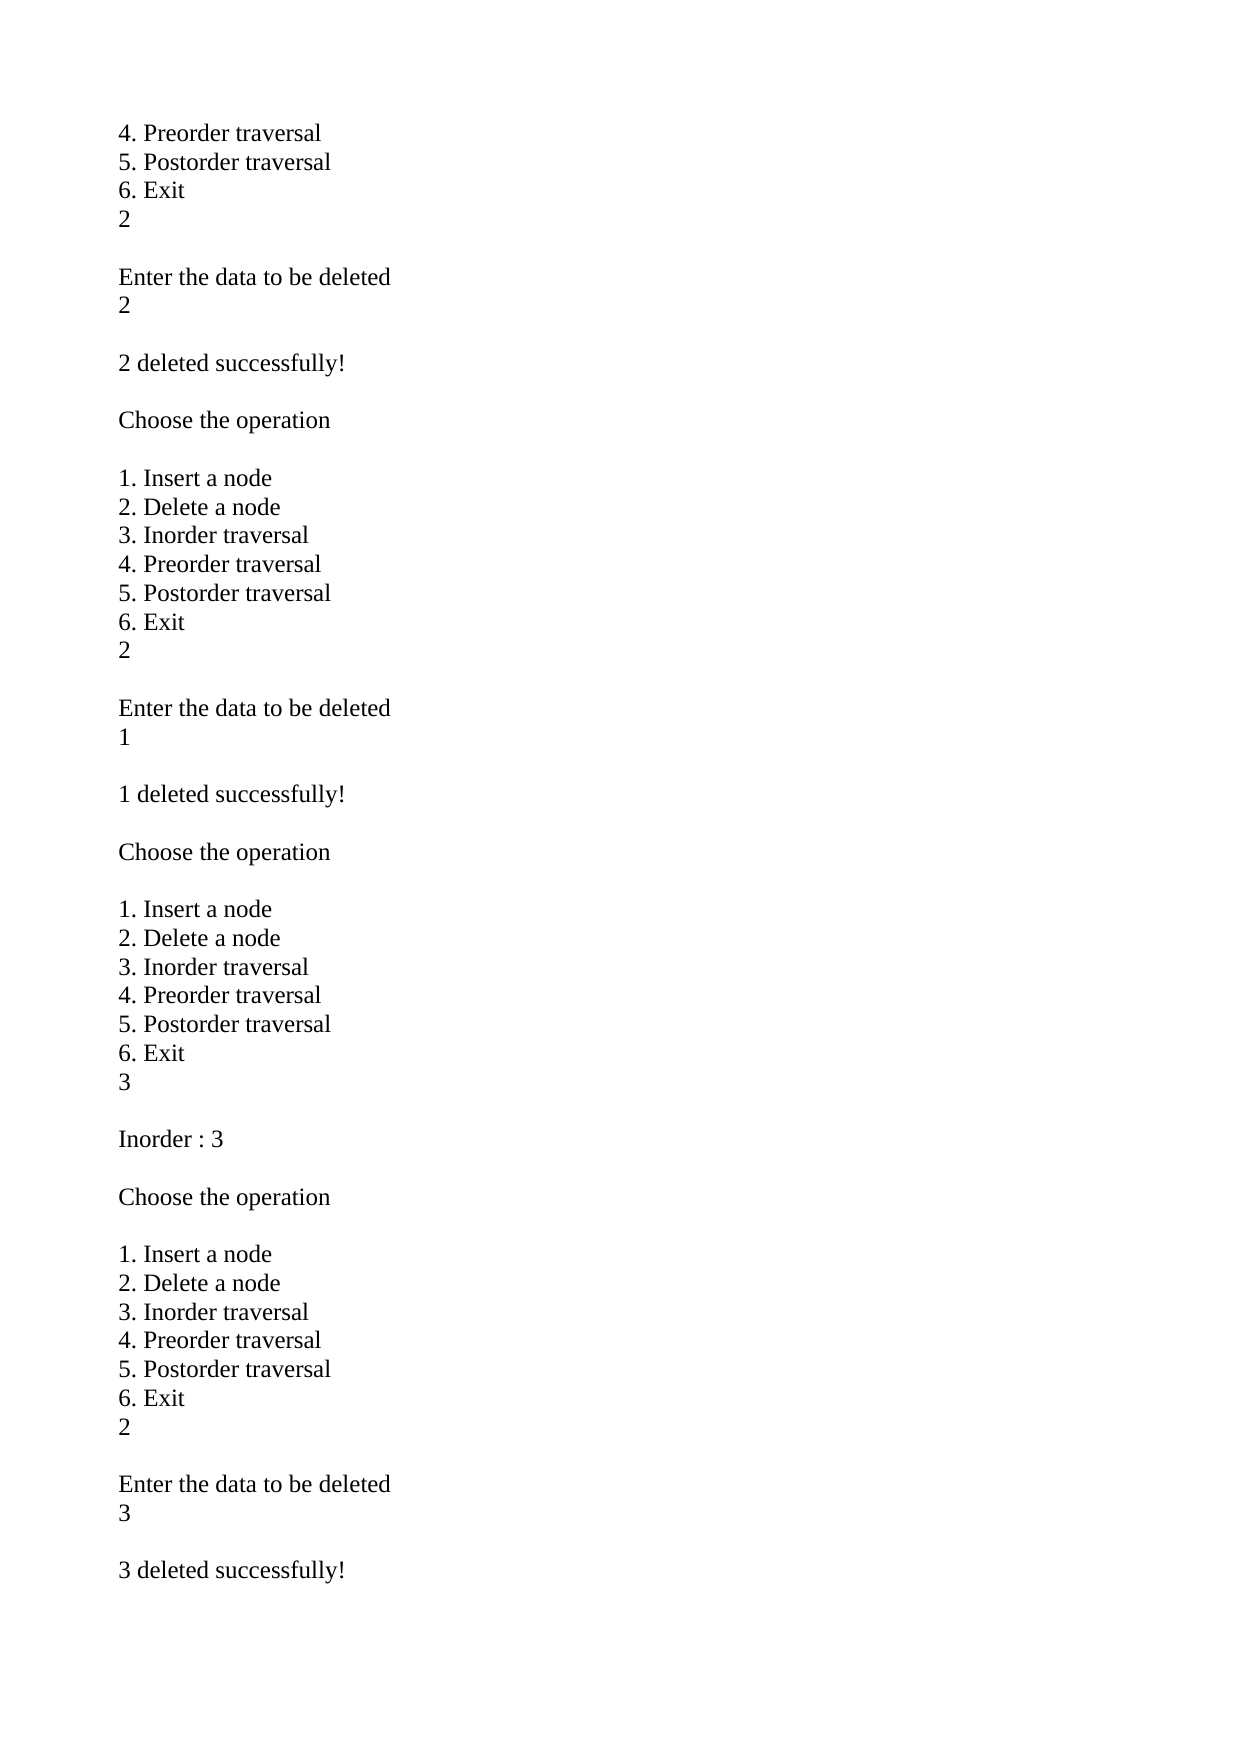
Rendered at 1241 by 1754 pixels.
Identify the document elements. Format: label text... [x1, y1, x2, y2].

text 1. Insert a node [118, 463, 1122, 492]
text 3. Inorder traversal [118, 952, 1122, 981]
text 6. Exit [118, 607, 1122, 636]
text 1. Insert a node [118, 894, 1122, 923]
text 2. Delete a node [118, 923, 1122, 952]
text 2 [118, 291, 1122, 319]
text 6. Exit [118, 176, 1122, 204]
text 2 deleted successfully! [118, 348, 1122, 377]
text 6. Exit [118, 1383, 1122, 1412]
text 2 [118, 204, 1122, 233]
text Choose the operation [118, 1182, 1122, 1211]
text 4. Preorder traversal [118, 981, 1122, 1009]
text 6. Exit [118, 1038, 1122, 1067]
text Choose the operation [118, 837, 1122, 866]
text Enter the data to be deleted [118, 1469, 1122, 1498]
text 4. Preorder traversal [118, 1326, 1122, 1354]
text 3. Inorder traversal [118, 521, 1122, 549]
text Inorder : 3 [118, 1124, 1122, 1153]
text 5. Postorder traversal [118, 1354, 1122, 1383]
text 3 [118, 1498, 1122, 1527]
text Choose the operation [118, 406, 1122, 434]
text 3 deleted successfully! [118, 1556, 1122, 1584]
text 4. Preorder traversal [118, 118, 1122, 147]
text Enter the data to be deleted [118, 262, 1122, 291]
text 1 deleted successfully! [118, 779, 1122, 808]
text 2 [118, 636, 1122, 664]
text 5. Postorder traversal [118, 147, 1122, 176]
text Enter the data to be deleted [118, 693, 1122, 722]
text 2 [118, 1412, 1122, 1441]
text 5. Postorder traversal [118, 1009, 1122, 1038]
text 4. Preorder traversal [118, 549, 1122, 578]
text 2. Delete a node [118, 492, 1122, 521]
text 3 [118, 1067, 1122, 1096]
text 3. Inorder traversal [118, 1297, 1122, 1326]
text 1 [118, 722, 1122, 751]
text 1. Insert a node [118, 1239, 1122, 1268]
text 5. Postorder traversal [118, 578, 1122, 607]
text 2. Delete a node [118, 1268, 1122, 1297]
